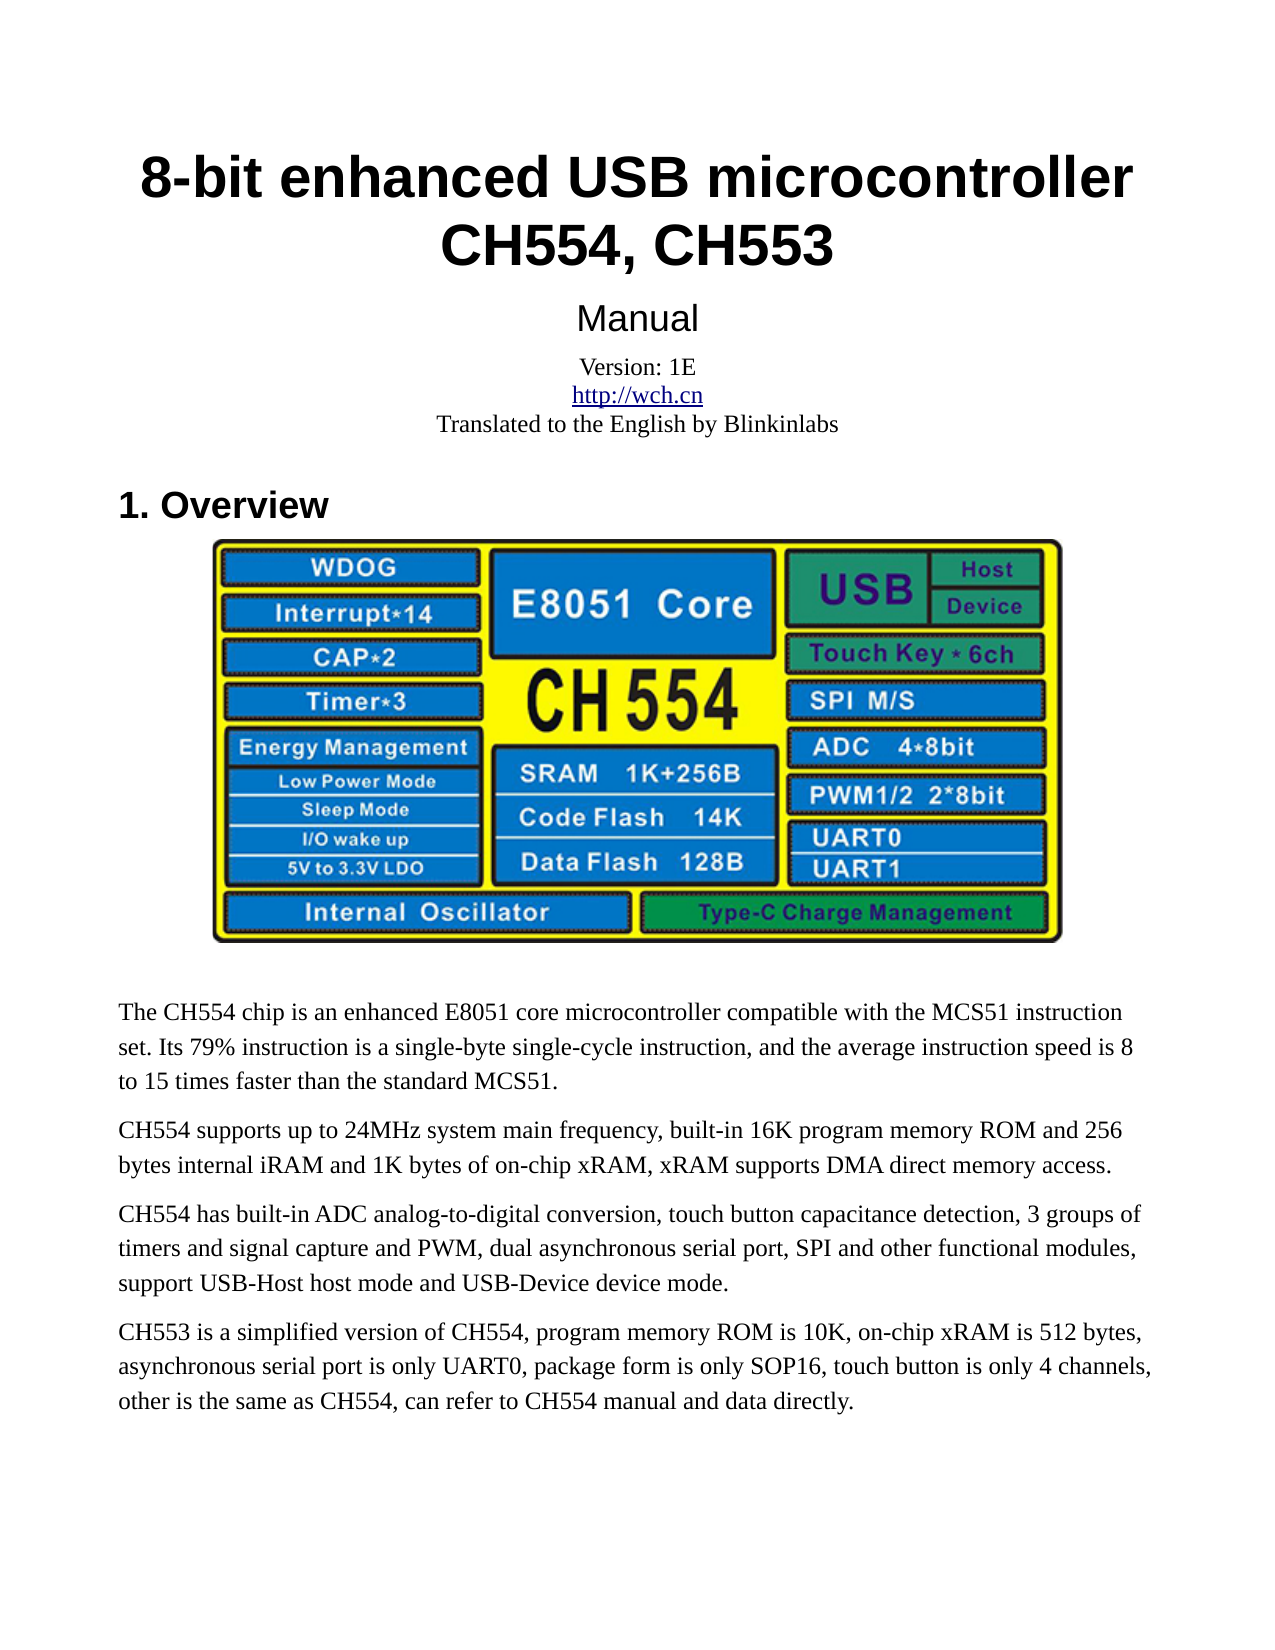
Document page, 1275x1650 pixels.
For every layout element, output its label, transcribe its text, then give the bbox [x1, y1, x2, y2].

text CH554 has built-in ADC analog-to-digital conversion, touch button capacitance detection, 3 groups of timers and signal capture and PWM, dual asynchronous serial port, SPI and other functional modules, support USB-Host host mode and USB-Device device mode. [118, 1199, 1157, 1297]
subtitle Manual [118, 296, 1157, 339]
subtitle 1. Overview [118, 483, 1157, 527]
picture [212, 539, 1063, 943]
text The CH554 chip is an enhanced E8051 core microcontroller compatible with the MCS51 instruction set. Its 79% instruction is a single-byte single-cycle instruction, and the average instruction speed is 8 to 15 times faster than the standard MCS51. [118, 997, 1157, 1095]
text Version: 1E [118, 352, 1157, 380]
text CH553 is a simplified version of CH554, program memory ROM is 10K, on-chip xRAM is 512 bytes, asynchronous serial port is only UART0, package form is only SOP16, touch button is only 4 channels, other is the same as CH554, can refer to CH554 manual and data directly. [118, 1317, 1157, 1414]
text http://wch.cn [118, 380, 1157, 409]
text Translated to the English by Blinkinlabs [118, 409, 1157, 438]
text CH554 supports up to 24MHz system main frequency, built-in 16K program memory ROM and 256 bytes internal iRAM and 1K bytes of on-chip xRAM, xRAM supports DMA direct memory access. [118, 1115, 1157, 1178]
title 8-bit enhanced USB microcontroller CH554, CH553 [118, 143, 1157, 277]
